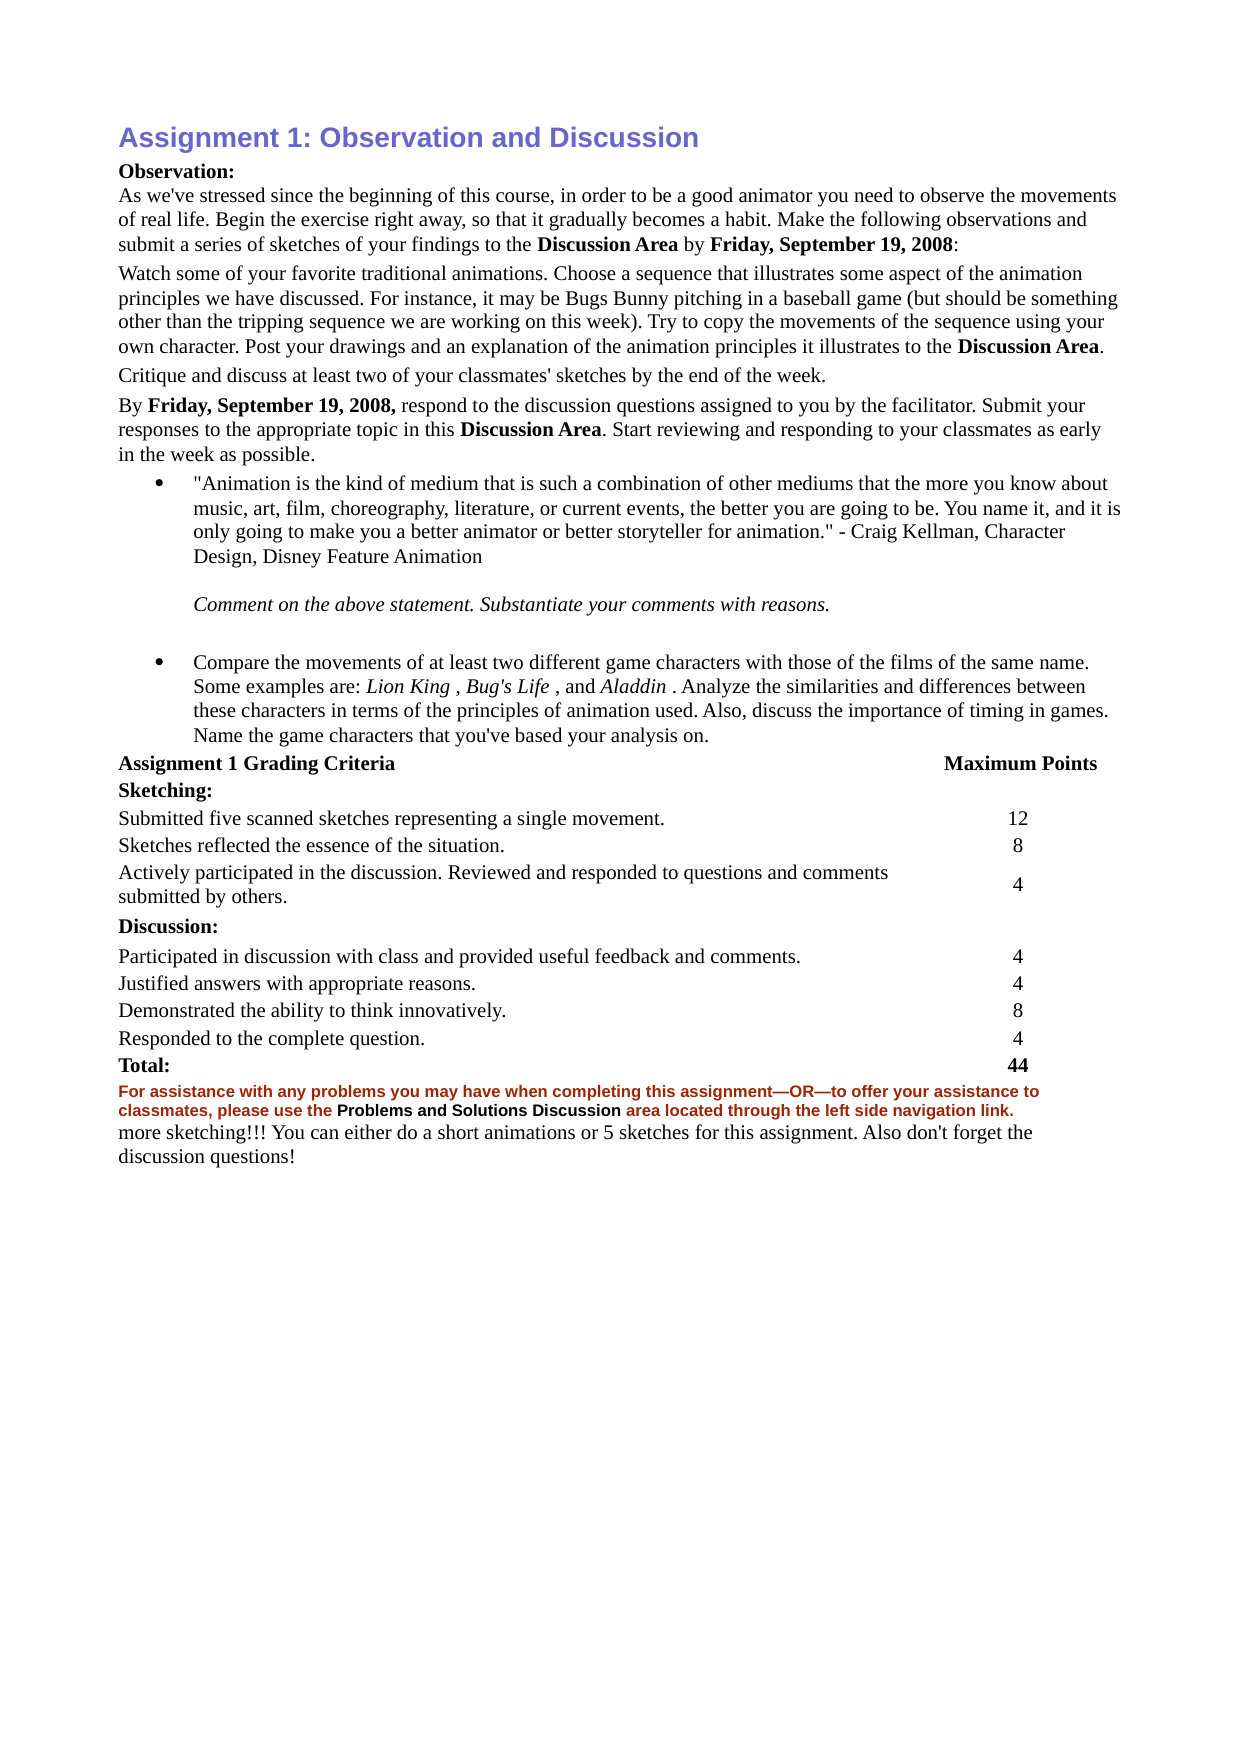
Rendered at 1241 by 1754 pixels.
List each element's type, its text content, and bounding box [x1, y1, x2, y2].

text Observation: As we've stressed since the beginning of this course, in order to be a good animator you need to observe the movements of real life. Begin the exercise right away, so that it gradually becomes a habit. Make the following observations and submit a series of sketches of your findings to the Discussion Area by Friday, September 19, 2008: [118, 159, 1122, 256]
table_header Maximum Points [940, 750, 1101, 777]
table_cell [940, 910, 1101, 942]
text By Friday, September 19, 2008, respond to the discussion questions assigned to you by the facilitator. Submit your responses to the appropriate topic in this Discussion Area. Start reviewing and responding to your classmates as early in the week as possible. [118, 393, 1122, 466]
table_header Assignment 1 Grading Criteria [117, 750, 940, 777]
table_cell 44 [940, 1051, 1101, 1078]
table_cell 4 [940, 970, 1101, 997]
list Compare the movements of at least two different game characters with those of the films of the same name. Some examples are: Lion King , Bug's Life , and Aladdin . Analyze the similarities and differences between these characters in terms of the principles of animation used. Also, discuss the importance of timing in games. Name the game characters that you've based your analysis on. [156, 650, 1122, 747]
text Critique and discuss at least two of your classmates' sketches by the end of the week. [118, 363, 1122, 387]
table_cell [940, 777, 1101, 804]
table_cell Discussion: [117, 910, 940, 942]
table_cell Actively participated in the discussion. Reviewed and responded to questions and comments submitted by others. [117, 858, 940, 909]
table_cell Demonstrated the ability to think innovatively. [117, 997, 940, 1024]
table_cell 4 [940, 943, 1101, 970]
table_cell Justified answers with appropriate reasons. [117, 970, 940, 997]
list "Animation is the kind of medium that is such a combination of other mediums that the more you know about music, art, film, choreography, literature, or current events, the better you are going to be. You name it, and it is only going to make you a better animator or better storyteller for animation." - Craig Kellman, Character Design, Disney Feature Animation Comment on the above statement. Substantiate your comments with reasons. [156, 471, 1122, 644]
text For assistance with any problems you may have when completing this assignment—OR—to offer your assistance to classmates, please use the Problems and Solutions Discussion area located through the left side navigation link. more sketching!!! You can either do a short animations or 5 sketches for this assignment. Also don't forget the discussion questions! [118, 1081, 1122, 1168]
table_cell Submitted five scanned sketches representing a single movement. [117, 804, 940, 831]
table_cell Total: [117, 1051, 940, 1078]
table_cell 4 [940, 1024, 1101, 1051]
table_cell Responded to the complete question. [117, 1024, 940, 1051]
table_cell Participated in discussion with class and provided useful feedback and comments. [117, 943, 940, 970]
table_cell Sketching: [117, 777, 940, 804]
table_cell 8 [940, 997, 1101, 1024]
table_cell 8 [940, 831, 1101, 858]
table_cell 12 [940, 804, 1101, 831]
table_cell 4 [940, 858, 1101, 909]
text Watch some of your favorite traditional animations. Choose a sequence that illustrates some aspect of the animation principles we have discussed. For instance, it may be Bugs Bunny pitching in a baseball game (but should be something other than the tripping sequence we are working on this week). Try to copy the movements of the sequence using your own character. Post your drawings and an explanation of the animation principles it illustrates to the Discussion Area. [118, 261, 1122, 358]
text Assignment 1: Observation and Discussion [118, 121, 1122, 153]
table_cell Sketches reflected the essence of the situation. [117, 831, 940, 858]
